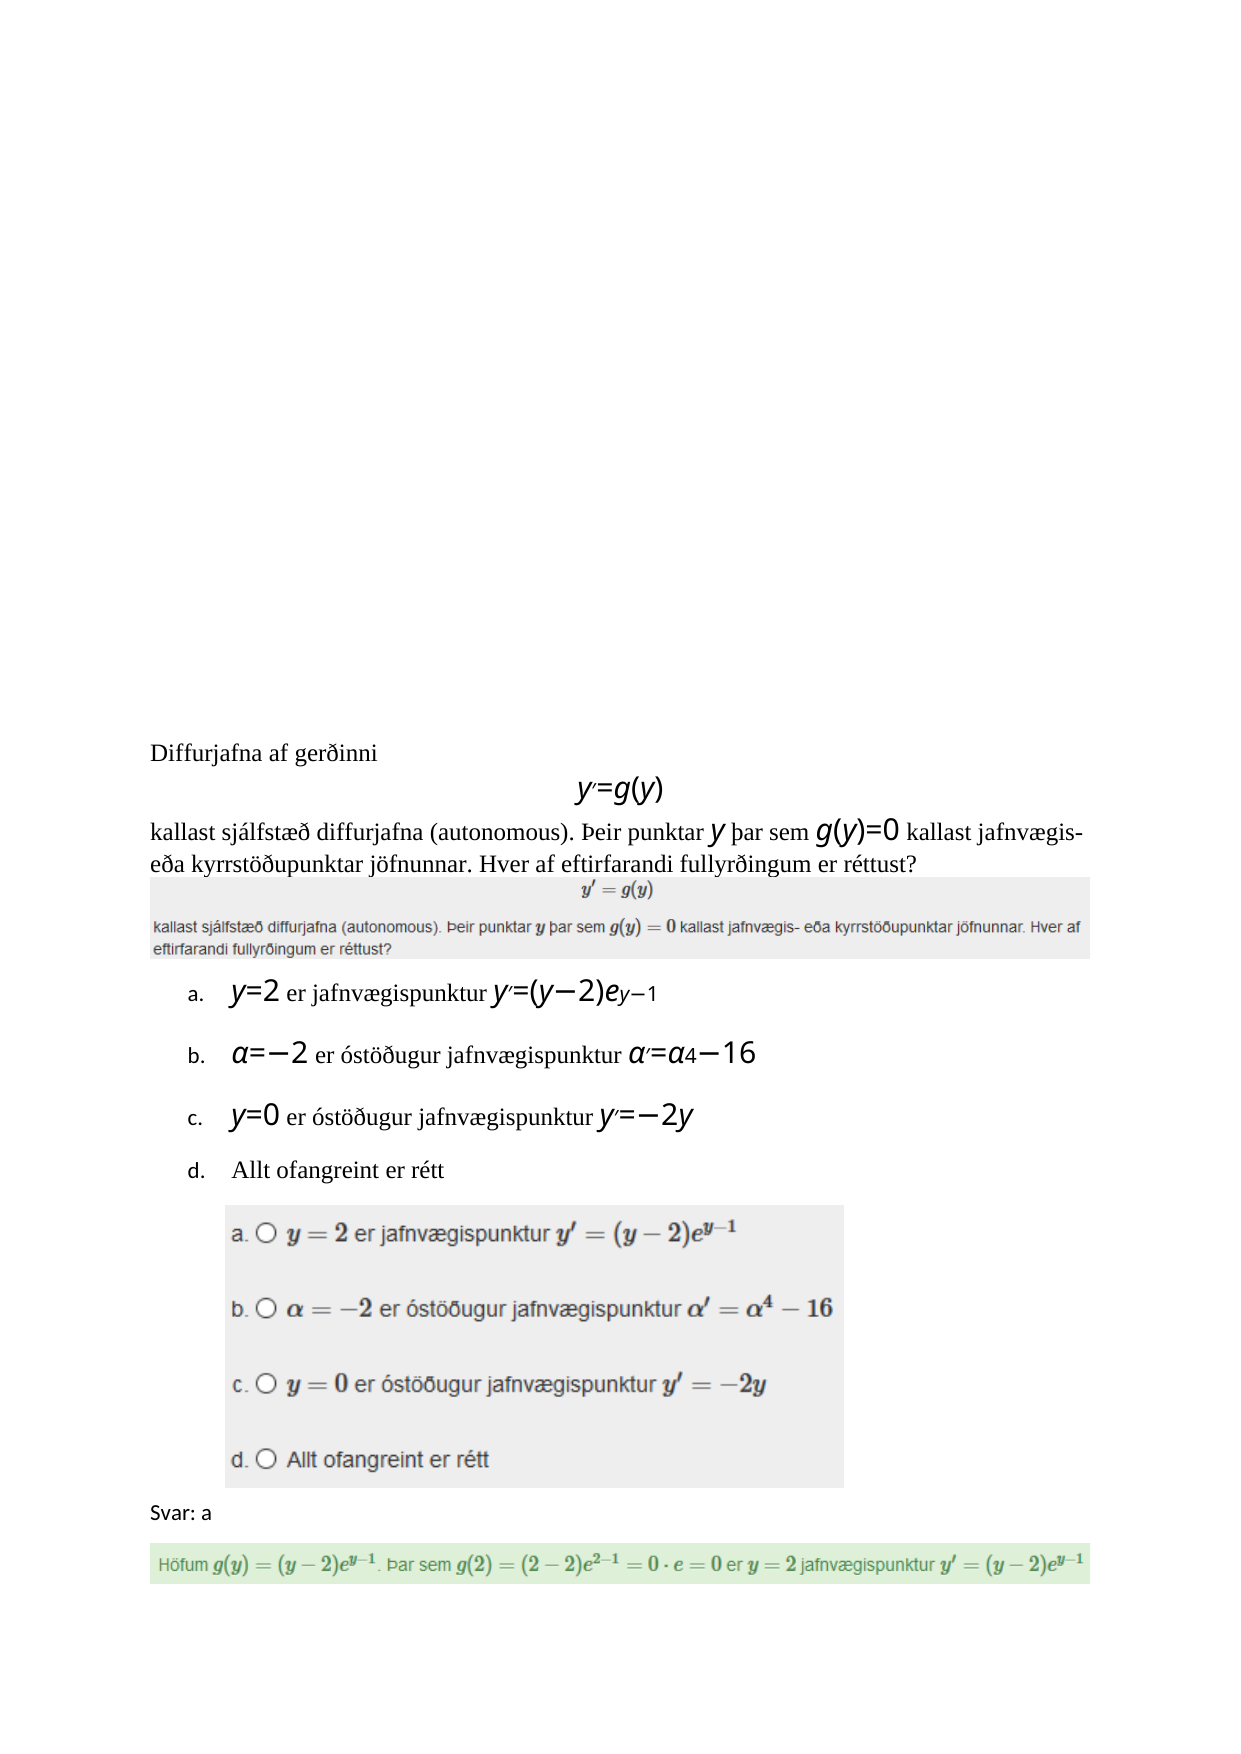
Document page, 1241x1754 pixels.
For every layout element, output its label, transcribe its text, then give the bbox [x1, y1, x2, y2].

list Allt ofangreint er rétt [187, 1155, 1090, 1184]
text y′=g(y) [150, 766, 1090, 808]
list y=2 er jafnvægispunktur y′=(y−2)ey−1 [187, 969, 1090, 1010]
text Svar: a [150, 1498, 1090, 1526]
list y=0 er óstöðugur jafnvægispunktur y′=−2y [187, 1093, 1090, 1134]
text kallast sjálfstæð diffurjafna (autonomous). Þeir punktar y þar sem g(y)=0 kallast jafnvægis- eða kyrrstöðupunktar jöfnunnar. Hver af eftirfarandi fullyrðingum er réttust? [150, 808, 1090, 877]
text Diffurjafna af gerðinni [150, 738, 1090, 766]
list α=−2 er óstöðugur jafnvægispunktur α′=α4−16 [187, 1031, 1090, 1072]
